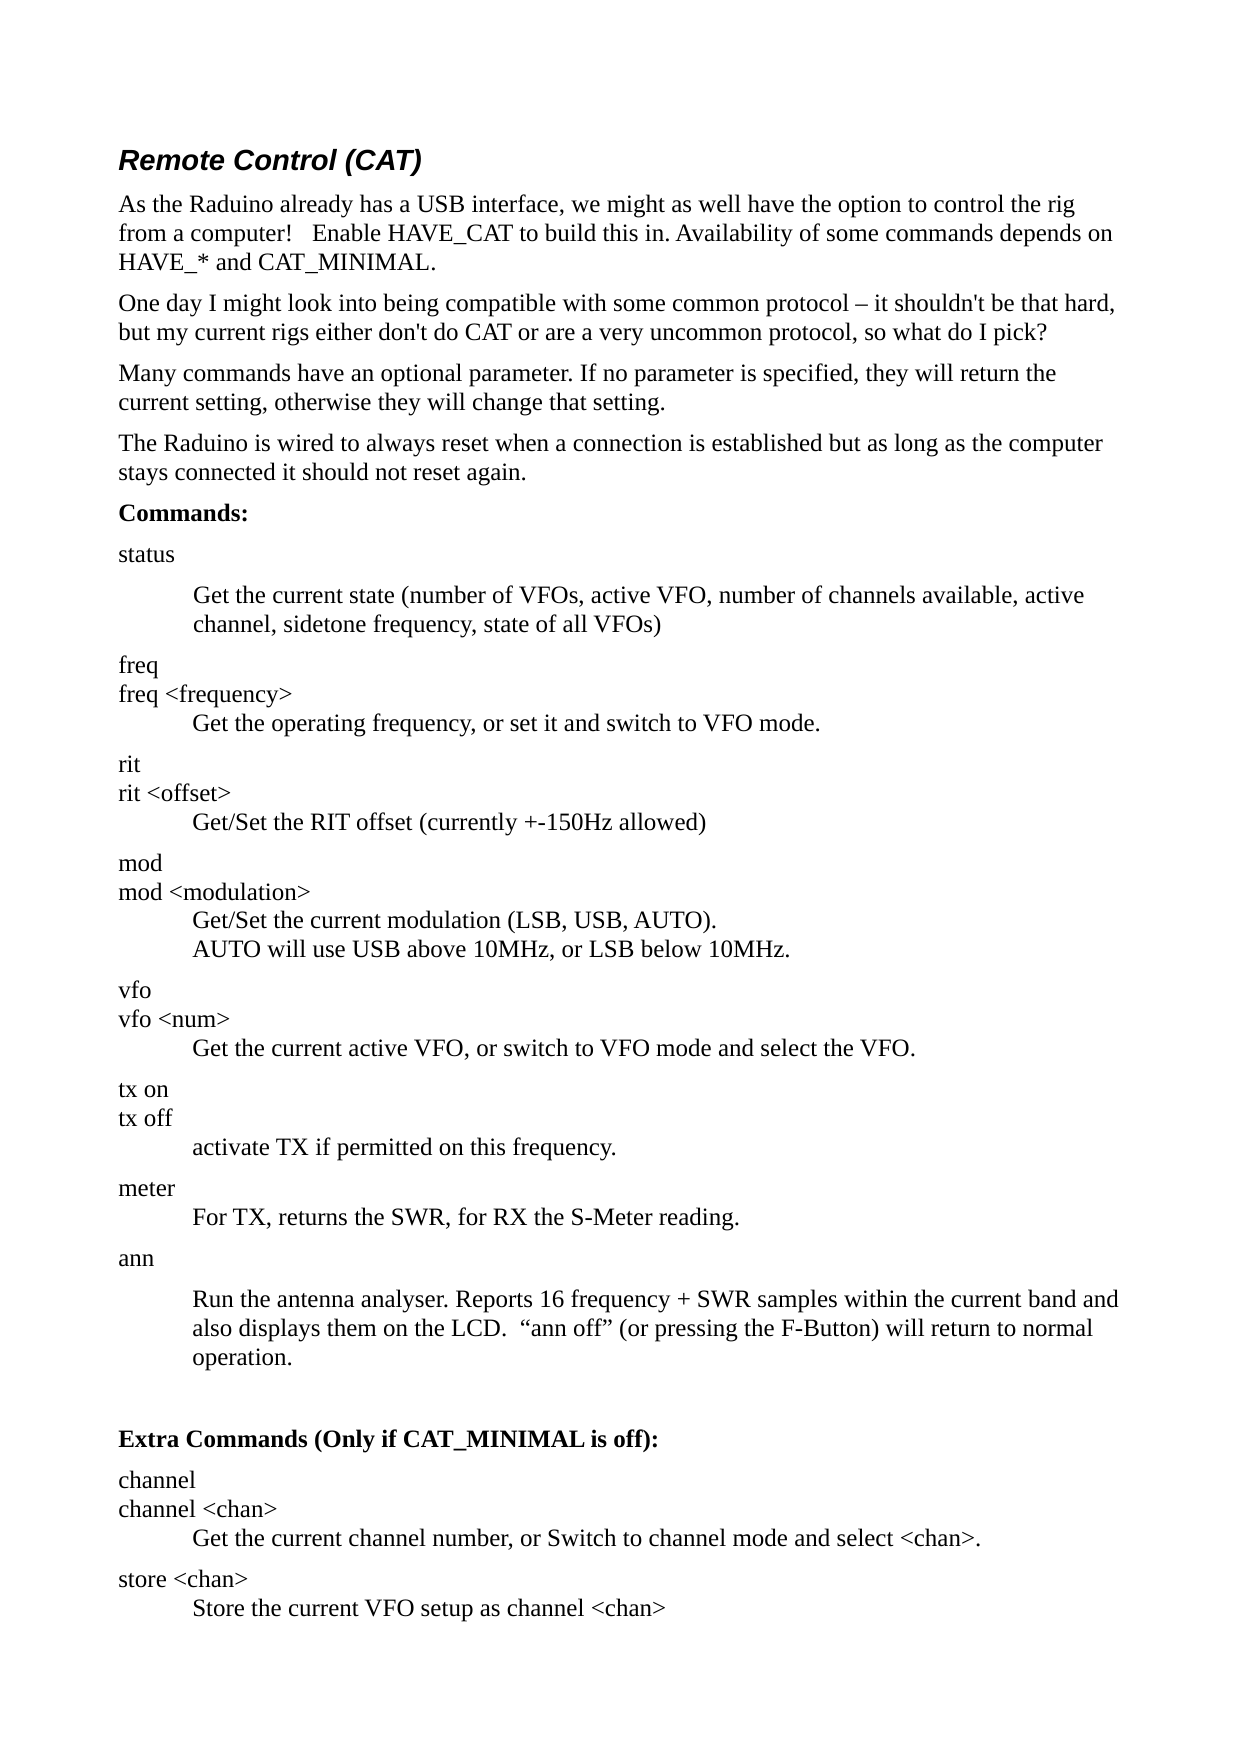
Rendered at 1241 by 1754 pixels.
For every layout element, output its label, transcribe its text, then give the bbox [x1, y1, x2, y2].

text freq freq <frequency> Get the operating frequency, or set it and switch to VFO mode. [118, 650, 1122, 737]
text As the Raduino already has a USB interface, we might as well have the option to control the rig from a computer! Enable HAVE_CAT to build this in. Availability of some commands depends on HAVE_* and CAT_MINIMAL. [118, 189, 1122, 275]
text ann [118, 1243, 1122, 1272]
text Many commands have an optional parameter. If no parameter is specified, they will return the current setting, otherwise they will change that setting. [118, 358, 1122, 415]
text mod mod <modulation> Get/Set the current modulation (LSB, USB, AUTO). AUTO will use USB above 10MHz, or LSB below 10MHz. [118, 848, 1122, 963]
text Commands: [118, 498, 1122, 527]
text status [118, 539, 1122, 568]
text meter For TX, returns the SWR, for RX the S-Meter reading. [118, 1173, 1122, 1230]
subtitle Remote Control (CAT) [118, 143, 1122, 177]
text Get the current state (number of VFOs, active VFO, number of channels available, active channel, sidetone frequency, state of all VFOs) [193, 580, 1122, 638]
text Run the antenna analyser. Reports 16 frequency + SWR samples within the current band and also displays them on the LCD. “ann off” (or pressing the F-Button) will return to normal operation. [118, 1284, 1122, 1370]
text tx on tx off activate TX if permitted on this frequency. [118, 1074, 1122, 1160]
text Extra Commands (Only if CAT_MINIMAL is off): [118, 1424, 1122, 1453]
text channel channel <chan> Get the current channel number, or Switch to channel mode and select <chan>. [118, 1465, 1122, 1552]
text One day I might look into being compatible with some common protocol – it shouldn't be that hard, but my current rigs either don't do CAT or are a very uncommon protocol, so what do I pick? [118, 288, 1122, 345]
text The Raduino is wired to always reset when a connection is established but as long as the computer stays connected it should not reset again. [118, 428, 1122, 485]
text vfo vfo <num> Get the current active VFO, or switch to VFO mode and select the VFO. [118, 975, 1122, 1062]
text store <chan> Store the current VFO setup as channel <chan> [118, 1564, 1122, 1622]
text rit rit <offset> Get/Set the RIT offset (currently +-150Hz allowed) [118, 749, 1122, 835]
